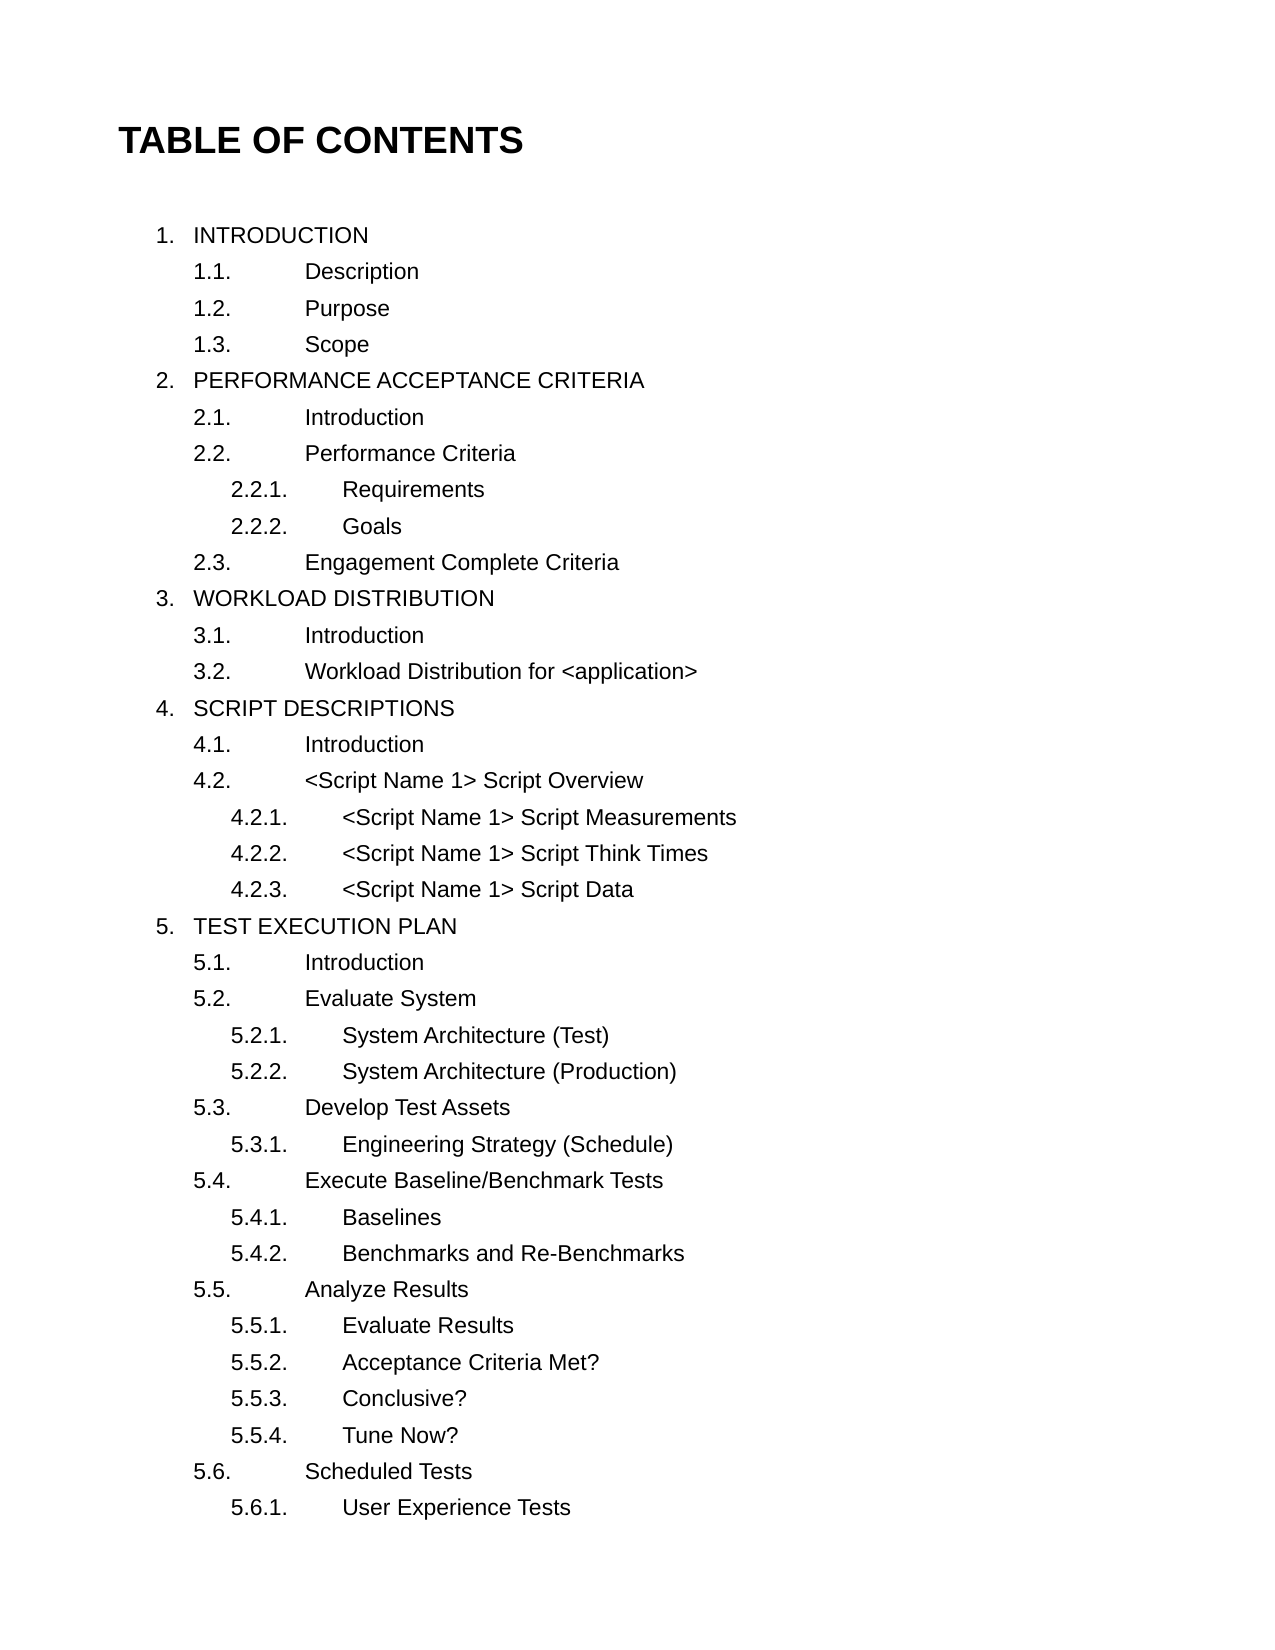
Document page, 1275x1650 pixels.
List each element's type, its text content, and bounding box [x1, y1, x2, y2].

list Engineering Strategy (Schedule) [231, 1131, 1157, 1157]
list System Architecture (Test) [231, 1022, 1157, 1048]
list INTRODUCTION [156, 222, 1157, 248]
list Performance Criteria [193, 440, 1157, 466]
list Evaluate Results [231, 1312, 1157, 1339]
list <Script Name 1> Script Data [231, 876, 1157, 903]
list WORKLOAD DISTRIBUTION [156, 585, 1157, 612]
list Tune Now? [231, 1422, 1157, 1448]
list Acceptance Criteria Met? [231, 1349, 1157, 1375]
list Introduction [193, 404, 1157, 430]
list TEST EXECUTION PLAN [156, 913, 1157, 939]
list Introduction [193, 949, 1157, 975]
list Benchmarks and Re-Benchmarks [231, 1240, 1157, 1266]
list System Architecture (Production) [231, 1058, 1157, 1084]
list SCRIPT DESCRIPTIONS [156, 694, 1157, 721]
list <Script Name 1> Script Think Times [231, 840, 1157, 866]
list Execute Baseline/Benchmark Tests [193, 1167, 1157, 1193]
list Purpose [193, 294, 1157, 321]
list Requirements [231, 476, 1157, 503]
list Engagement Complete Criteria [193, 549, 1157, 575]
list Conclusive? [231, 1385, 1157, 1412]
subtitle TABLE OF CONTENTS [118, 118, 1157, 162]
list Introduction [193, 622, 1157, 648]
list Description [193, 258, 1157, 284]
list <Script Name 1> Script Overview [193, 767, 1157, 793]
list Baselines [231, 1203, 1157, 1230]
list Evaluate System [193, 985, 1157, 1012]
list User Experience Tests [231, 1494, 1157, 1521]
list Introduction [193, 731, 1157, 757]
list Scheduled Tests [193, 1458, 1157, 1484]
list Scope [193, 331, 1157, 357]
list Analyze Results [193, 1276, 1157, 1302]
list Develop Test Assets [193, 1094, 1157, 1121]
list Goals [231, 513, 1157, 539]
list Workload Distribution for <application> [193, 658, 1157, 684]
list <Script Name 1> Script Measurements [231, 803, 1157, 830]
list PERFORMANCE ACCEPTANCE CRITERIA [156, 367, 1157, 394]
